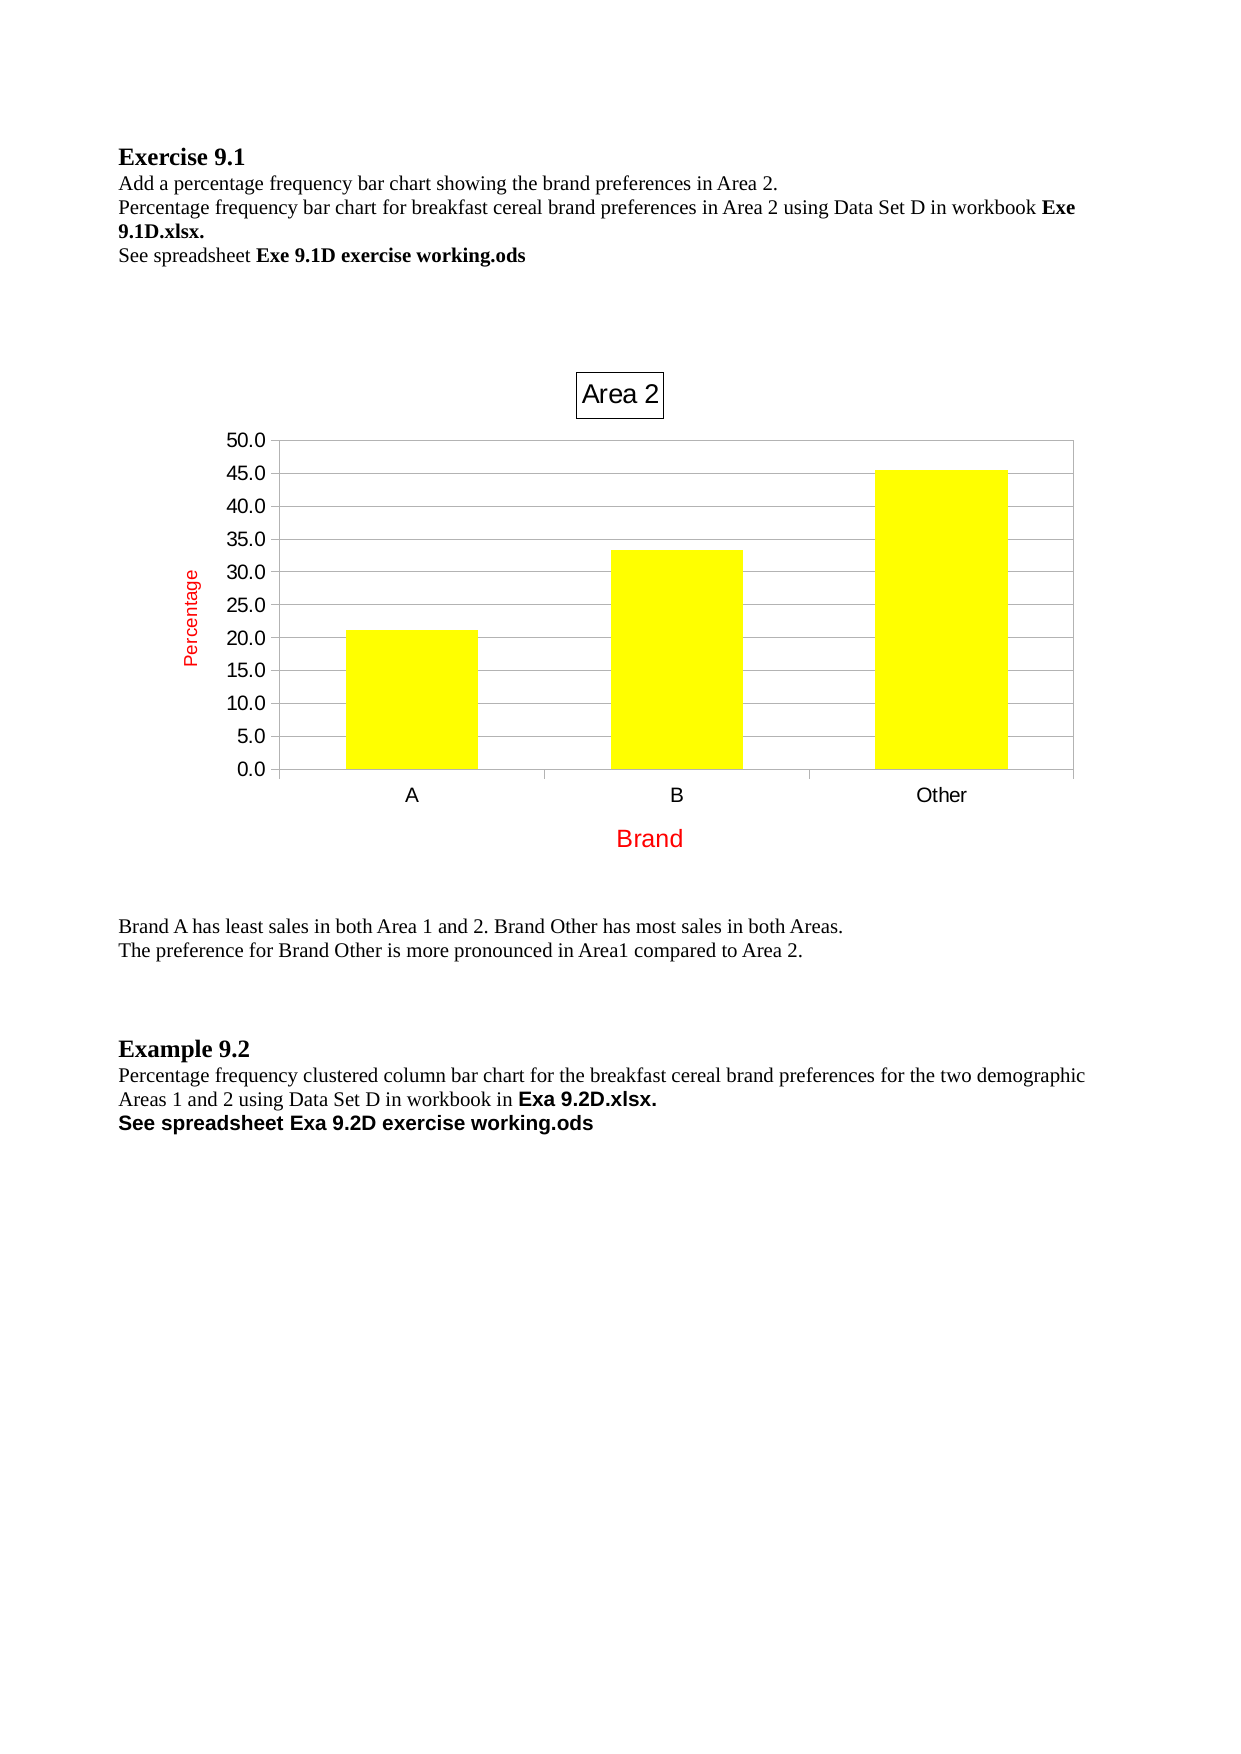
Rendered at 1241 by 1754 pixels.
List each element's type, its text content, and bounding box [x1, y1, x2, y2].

text See spreadsheet Exa 9.2D exercise working.ods [118, 1111, 1122, 1135]
text See spreadsheet Exe 9.1D exercise working.ods [118, 243, 1122, 267]
text Percentage frequency bar chart for breakfast cereal brand preferences in Area 2 using Data Set D in workbook Exe 9.1D.xlsx. [118, 195, 1122, 243]
text Percentage frequency clustered column bar chart for the breakfast cereal brand preferences for the two demographic Areas 1 and 2 using Data Set D in workbook in Exa 9.2D.xlsx. [118, 1063, 1122, 1111]
text Exercise 9.1 [118, 142, 1081, 171]
text Brand A has least sales in both Area 1 and 2. Brand Other has most sales in both Areas. [118, 913, 1122, 938]
text Add a percentage frequency bar chart showing the brand preferences in Area 2. [118, 171, 1081, 195]
text The preference for Brand Other is more pronounced in Area1 compared to Area 2. [118, 938, 1122, 962]
text Example 9.2 [118, 1034, 1122, 1063]
